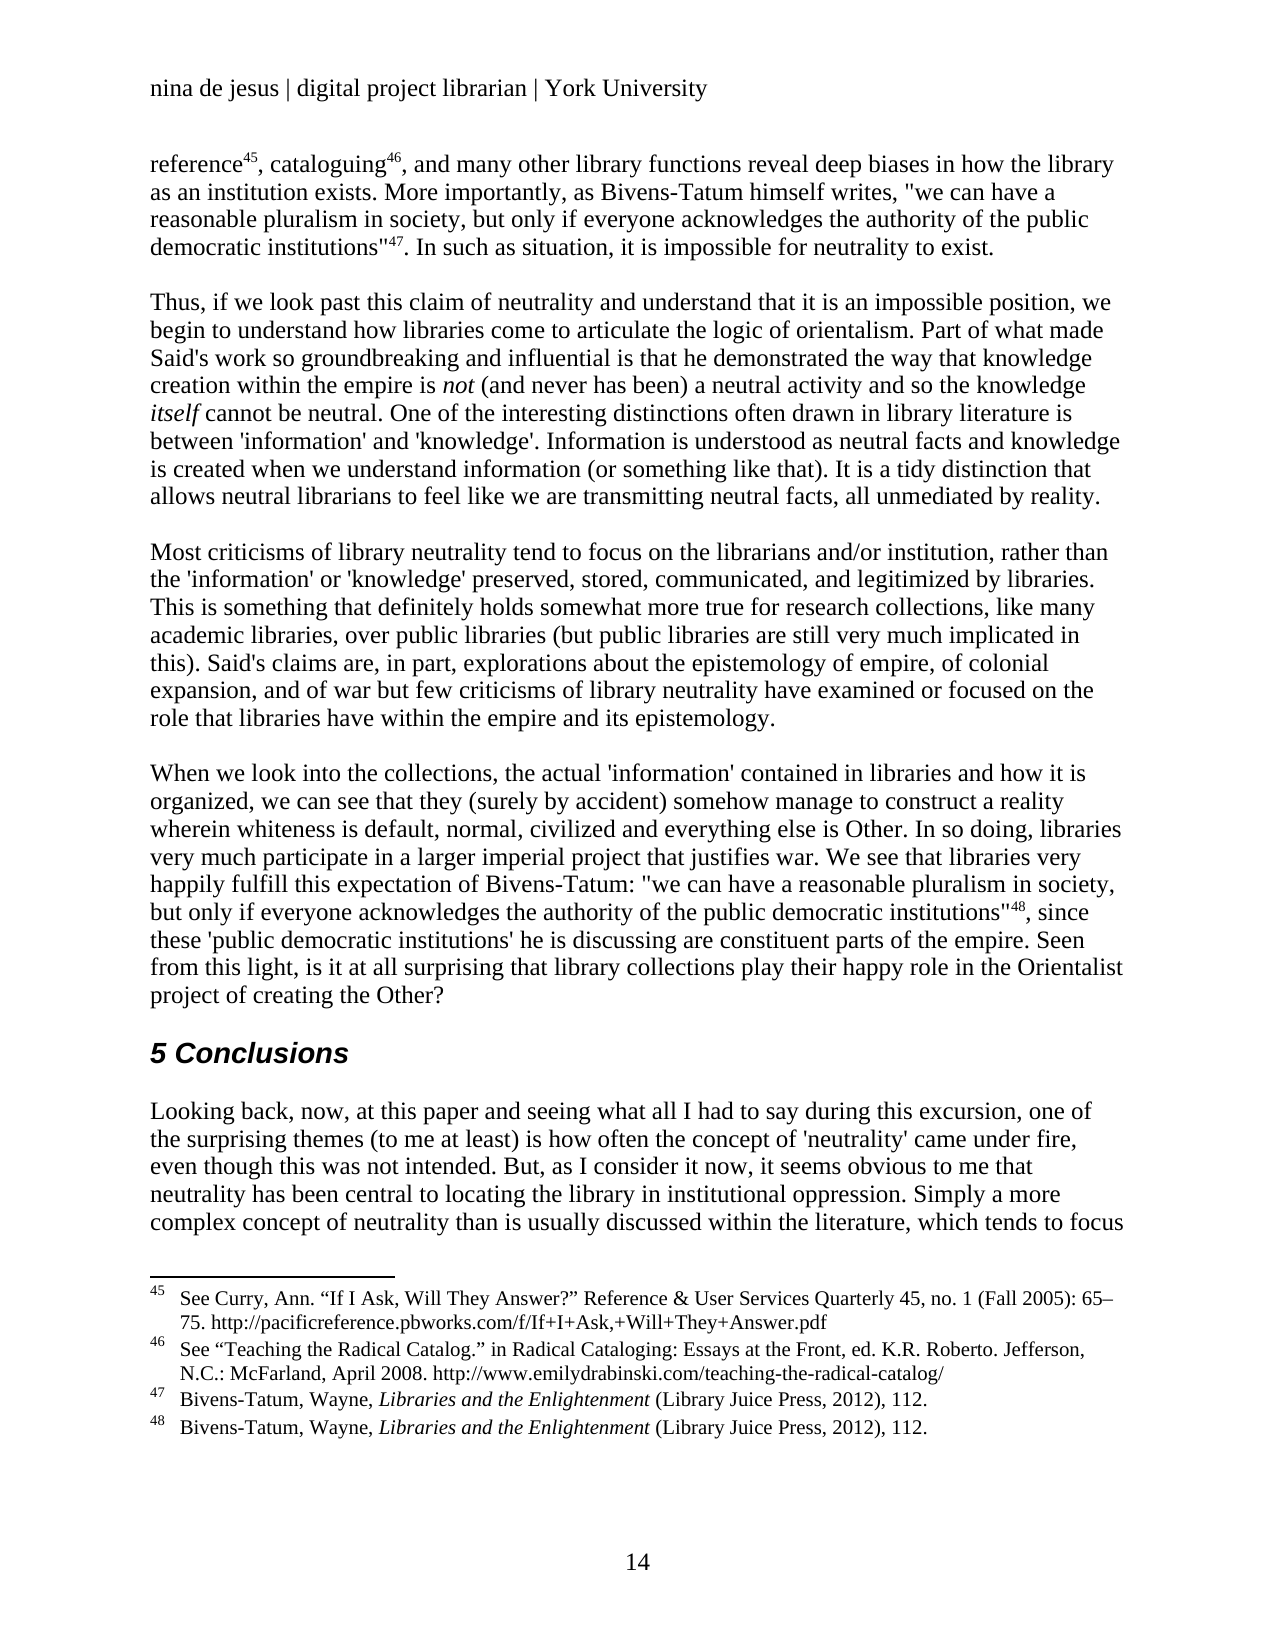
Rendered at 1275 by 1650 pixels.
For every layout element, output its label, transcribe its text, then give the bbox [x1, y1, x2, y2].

text When we look into the collections, the actual 'information' contained in libraries and how it is organized, we can see that they (surely by accident) somehow manage to construct a reality wherein whiteness is default, normal, civilized and everything else is Other. In so doing, libraries very much participate in a larger imperial project that justifies war. We see that libraries very happily fulfill this expectation of Bivens-Tatum: "we can have a reasonable pluralism in society, but only if everyone acknowledges the authority of the public democratic institutions", since these 'public democratic institutions' he is discussing are constituent parts of the empire. Seen from this light, is it at all surprising that library collections play their happy role in the Orientalist project of creating the Other? [150, 759, 1125, 1009]
text See “Teaching the Radical Catalog.” in Radical Cataloging: Essays at the Front, ed. K.R. Roberto. Jefferson, N.C.: McFarland, April 2008. http://www.emilydrabinski.com/teaching-the-radical-catalog/ [150, 1334, 1125, 1384]
text Most criticisms of library neutrality tend to focus on the librarians and/or institution, rather than the 'information' or 'knowledge' preserved, stored, communicated, and legitimized by libraries. This is something that definitely holds somewhat more true for research collections, like many academic libraries, over public libraries (but public libraries are still very much implicated in this). Said's claims are, in part, explorations about the epistemology of empire, of colonial expansion, and of war but few criticisms of library neutrality have examined or focused on the role that libraries have within the empire and its epistemology. [150, 538, 1125, 732]
text Libraries disguise their Orientalism by invoking the stance of neutrality: "We distinguish between our personal convictions and professional duties and do not allow our personal beliefs to interfere with fair representation of the aims of our institutions or the provision of access to their information resources". However, it is pretty easy to see that libraries are far from neutral spaces. There are many examples in the literature about the ways that collection development, reference, cataloguing, and many other library functions reveal deep biases in how the library as an institution exists. More importantly, as Bivens-Tatum himself writes, "we can have a reasonable pluralism in society, but only if everyone acknowledges the authority of the public democratic institutions". In such as situation, it is impossible for neutrality to exist. [150, 150, 1125, 261]
text See Curry, Ann. “If I Ask, Will They Answer?” Reference & User Services Quarterly 45, no. 1 (Fall 2005): 65–75. http://pacificreference.pbworks.com/f/If+I+Ask,+Will+They+Answer.pdf [150, 1283, 1125, 1334]
subtitle 5 Conclusions [150, 1037, 1125, 1069]
text Bivens-Tatum, Wayne, Libraries and the Enlightenment (Library Juice Press, 2012), 112. [150, 1412, 1125, 1440]
text Thus, if we look past this claim of neutrality and understand that it is an impossible position, we begin to understand how libraries come to articulate the logic of orientalism. Part of what made Said's work so groundbreaking and influential is that he demonstrated the way that knowledge creation within the empire is not (and never has been) a neutral activity and so the knowledge itself cannot be neutral. One of the interesting distinctions often drawn in library literature is between 'information' and 'knowledge'. Information is understood as neutral facts and knowledge is created when we understand information (or something like that). It is a tidy distinction that allows neutral librarians to feel like we are transmitting neutral facts, all unmediated by reality. [150, 288, 1125, 510]
text Looking back, now, at this paper and seeing what all I had to say during this excursion, one of the surprising themes (to me at least) is how often the concept of 'neutrality' came under fire, even though this was not intended. But, as I consider it now, it seems obvious to me that neutrality has been central to locating the library in institutional oppression. Simply a more complex concept of neutrality than is usually discussed within the literature, which tends to focus [150, 1097, 1125, 1236]
text Bivens-Tatum, Wayne, Libraries and the Enlightenment (Library Juice Press, 2012), 112. [150, 1384, 1125, 1412]
